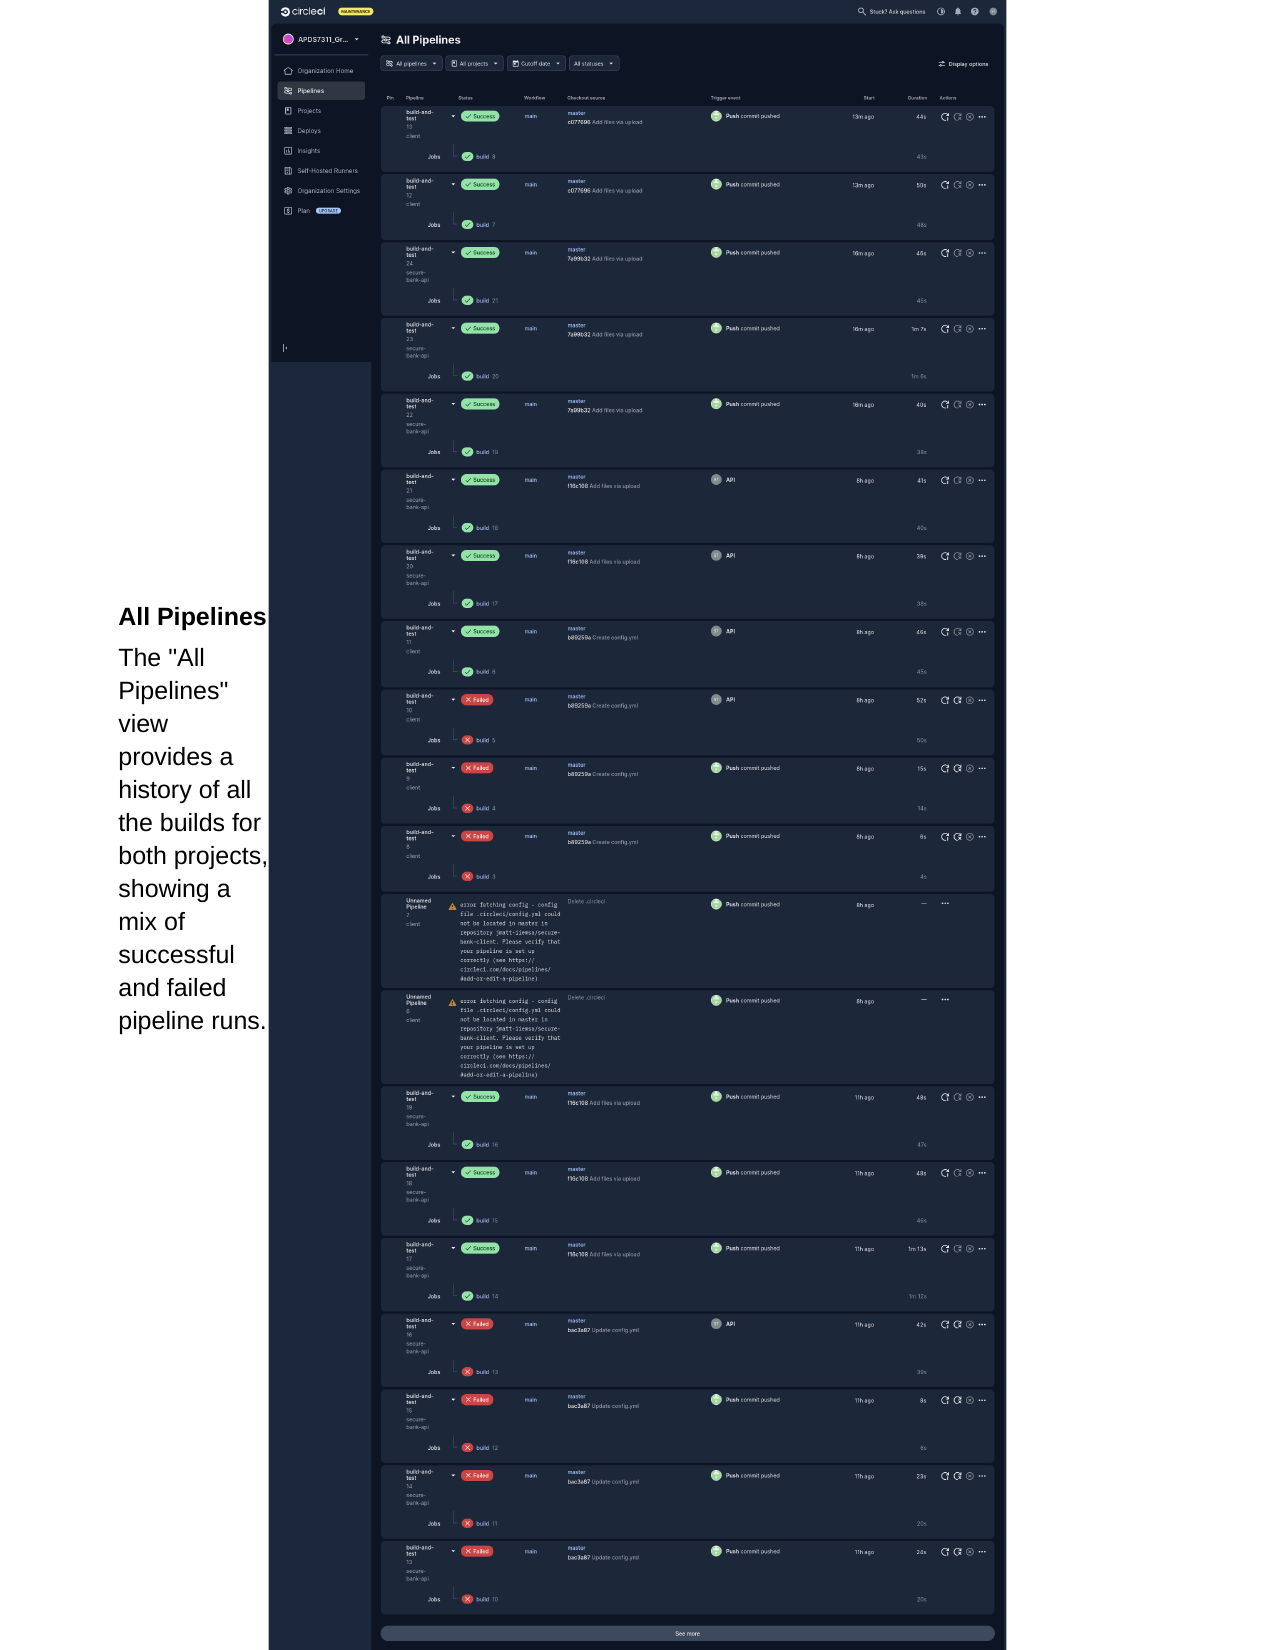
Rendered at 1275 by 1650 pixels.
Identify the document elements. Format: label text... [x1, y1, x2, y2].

subtitle All Pipelines [118, 602, 268, 631]
text The "All Pipelines" view provides a history of all the builds for both projects, showing a mix of successful and failed pipeline runs. [118, 643, 268, 1035]
text [1007, 643, 1157, 1035]
subtitle [1007, 602, 1157, 631]
picture [268, 0, 1007, 1650]
